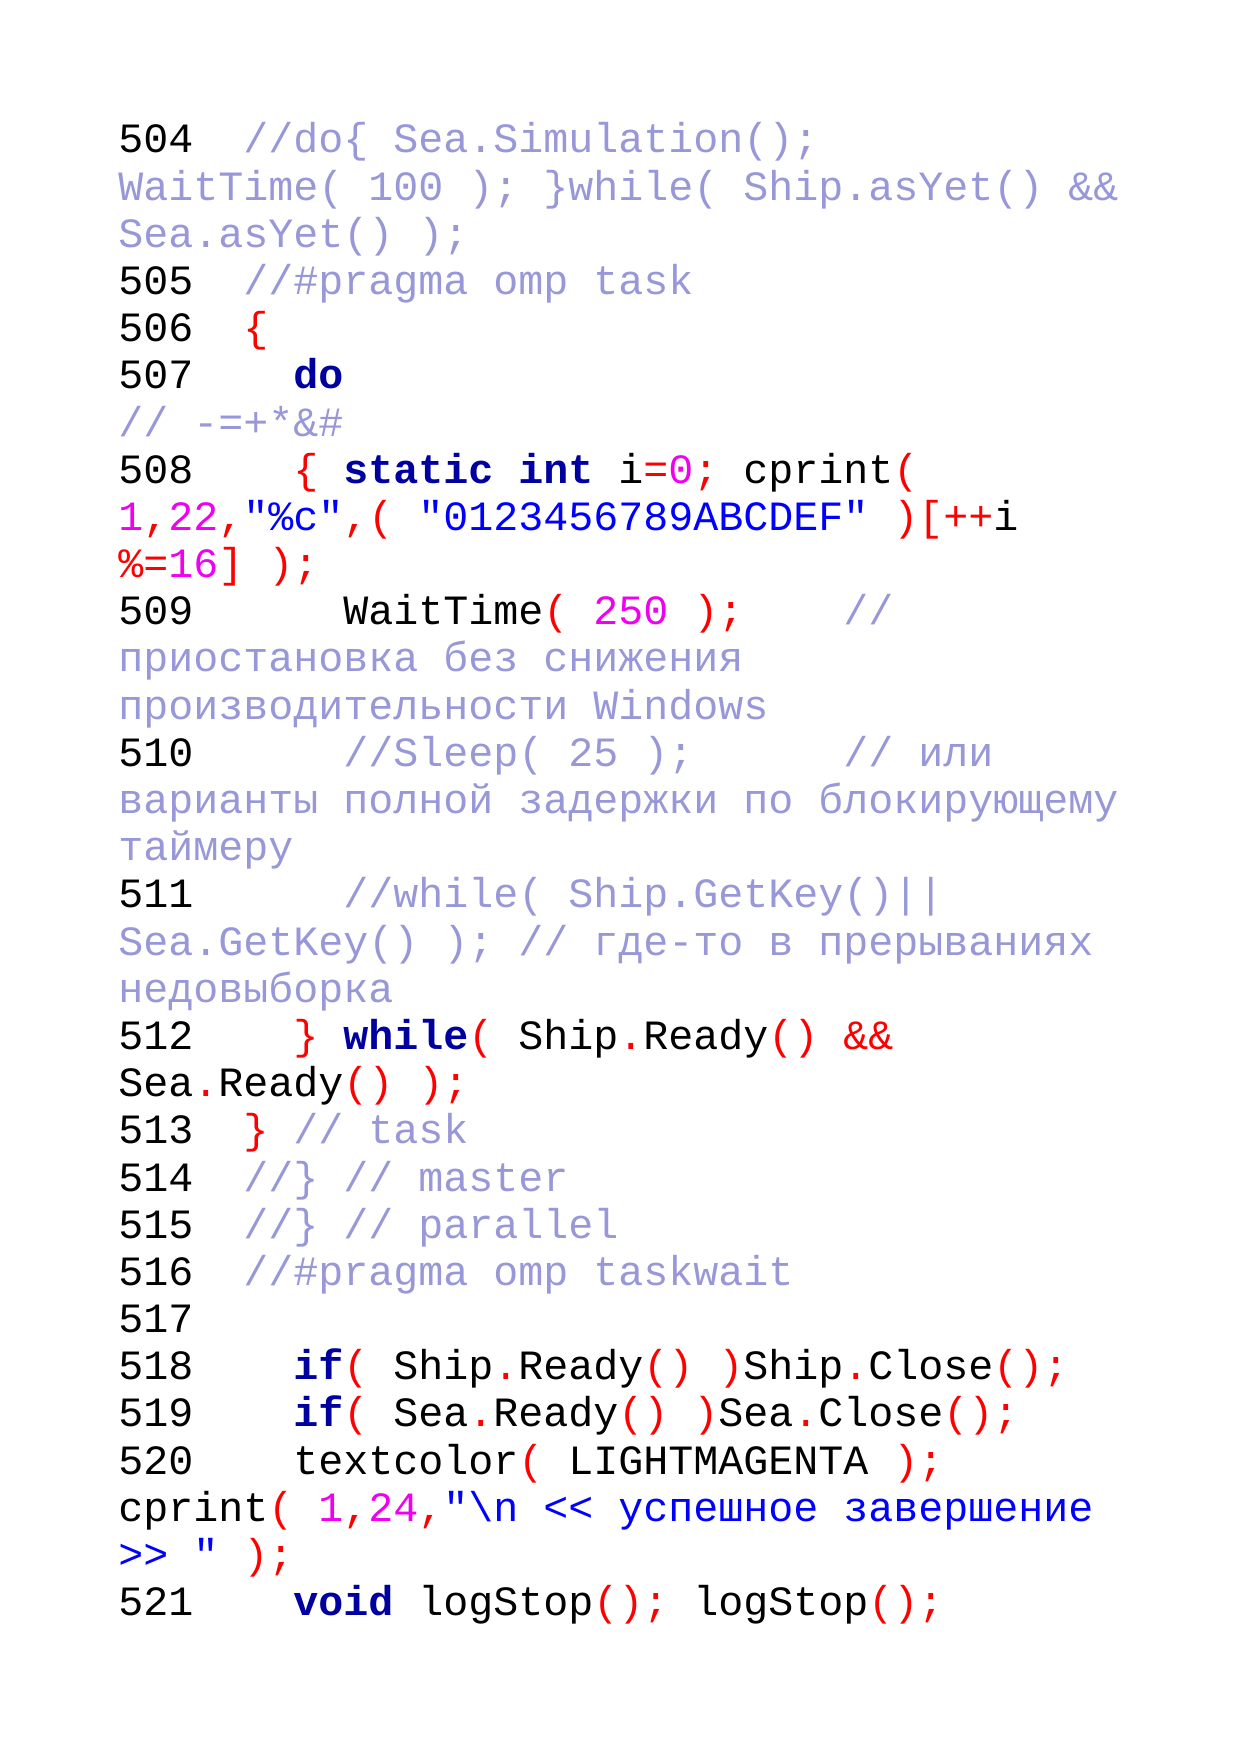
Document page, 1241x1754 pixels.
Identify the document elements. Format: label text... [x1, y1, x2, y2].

subtitle 514 //} // master [118, 1156, 1122, 1203]
subtitle 521 void logStop(); logStop(); [118, 1581, 418, 1628]
subtitle 519 if( Sea.Ready() )Sea.Close(); [793, 1392, 818, 1439]
subtitle 507 do // -=+*&# [118, 354, 1122, 448]
subtitle 510 //Sleep( 25 ); // или варианты полной задержки по блокирующему таймеру [118, 732, 1122, 873]
subtitle 518 if( Ship.Ready() )Ship.Close(); [993, 1345, 1122, 1392]
subtitle 521 void logStop(); logStop(); [868, 1581, 1122, 1628]
subtitle 518 if( Ship.Ready() )Ship.Close(); [493, 1345, 518, 1392]
subtitle 520 textcolor( LIGHTMAGENTA ); cprint( 1,24,"\n << успешное завершение >> " ); [118, 1439, 1122, 1581]
subtitle 518 if( Ship.Ready() )Ship.Close(); [643, 1345, 743, 1392]
subtitle 515 //} // parallel [118, 1203, 1122, 1251]
subtitle 506 { [118, 307, 1122, 354]
subtitle 504 //do{ Sea.Simulation(); WaitTime( 100 ); }while( Ship.asYet() && Sea.asYet() ); [118, 118, 1122, 260]
subtitle 519 if( Sea.Ready() )Sea.Close(); [618, 1392, 718, 1439]
subtitle 518 if( Ship.Ready() )Ship.Close(); [118, 1345, 393, 1392]
subtitle 521 void logStop(); logStop(); [593, 1581, 693, 1628]
subtitle 516 //#pragma omp taskwait [118, 1251, 1122, 1298]
subtitle 512 } while( Ship.Ready() && Sea.Ready() ); [118, 1015, 1122, 1109]
subtitle 518 if( Ship.Ready() )Ship.Close(); [843, 1345, 868, 1392]
subtitle 517 [118, 1298, 1122, 1345]
subtitle 511 //while( Ship.GetKey()||Sea.GetKey() ); // где-то в прерываниях недовыборка [118, 873, 1122, 1015]
subtitle 509 WaitTime( 250 ); // приостановка без снижения производительности Windows [118, 590, 1122, 732]
subtitle 513 } // task [118, 1109, 1122, 1156]
subtitle 519 if( Sea.Ready() )Sea.Close(); [118, 1392, 393, 1439]
subtitle 519 if( Sea.Ready() )Sea.Close(); [943, 1392, 1122, 1439]
subtitle 505 //#pragma omp task [118, 260, 1122, 307]
subtitle 508 { static int i=0; cprint( 1,22,"%c",( "0123456789ABCDEF" )[++i%=16] ); [118, 448, 1122, 590]
subtitle 519 if( Sea.Ready() )Sea.Close(); [468, 1392, 493, 1439]
